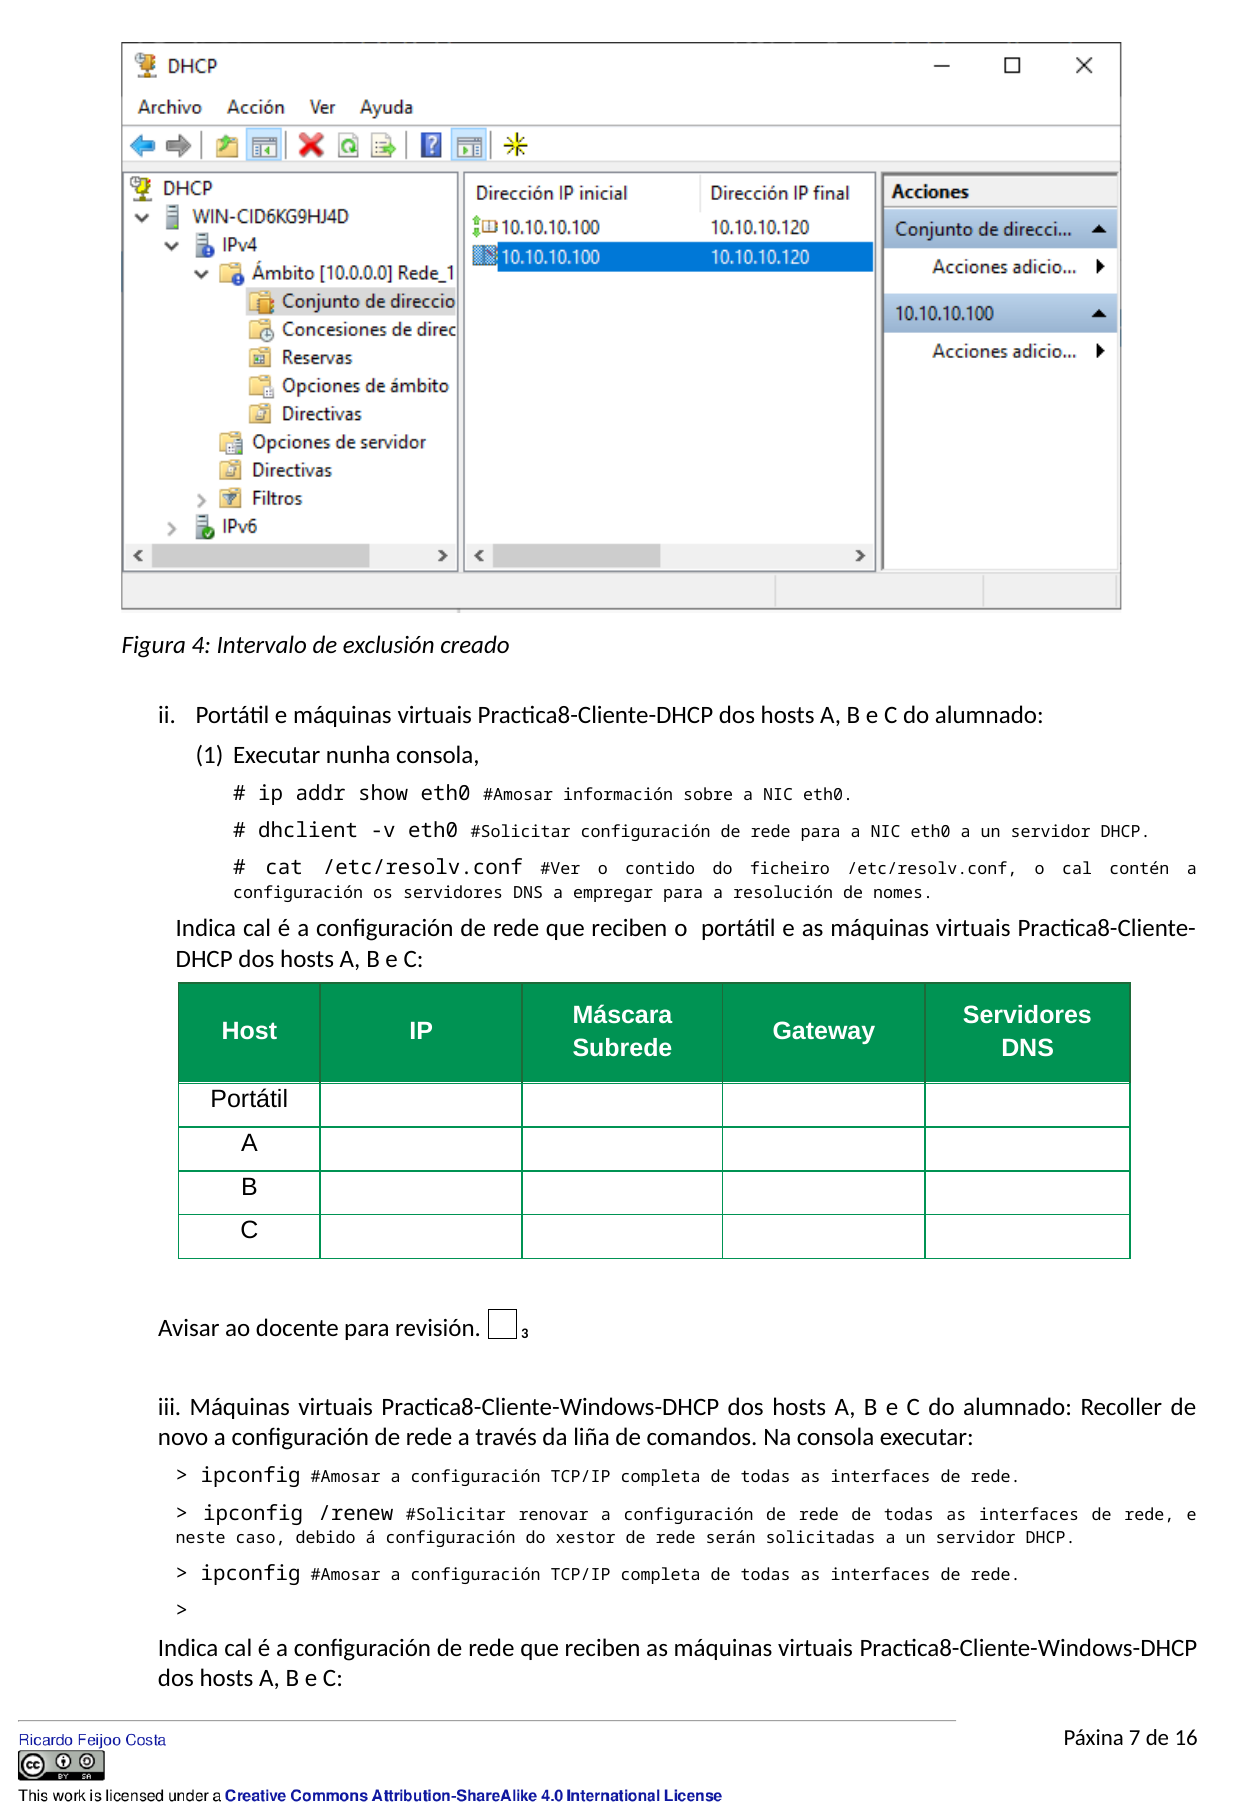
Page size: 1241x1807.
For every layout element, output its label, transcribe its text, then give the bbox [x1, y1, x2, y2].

list # ip addr show eth0 #Amosar información sobre a NIC eth0. [195, 778, 1197, 806]
list Indica cal é a configuración de rede que reciben o portátil e as máquinas virtuais Practica8-Cliente-DHCP dos hosts A, B e C: [140, 912, 1197, 973]
table_cell [321, 1172, 521, 1214]
list > [140, 1595, 1197, 1623]
table_header Servidores DNS [926, 984, 1129, 1082]
list > ipconfig #Amosar a configuración TCP/IP completa de todas as interfaces de rede. [140, 1461, 1197, 1489]
list Indica cal é a configuración de rede que reciben as máquinas virtuais Practica8-Cliente-Windows-DHCP dos hosts A, B e C: [158, 1632, 1197, 1693]
list Portátil e máquinas virtuais Practica8-Cliente-DHCP dos hosts A, B e C do alumnado: [158, 699, 1197, 730]
table_cell B [179, 1172, 319, 1214]
list # cat /etc/resolv.conf #Ver o contido do ficheiro /etc/resolv.conf, o cal contén a configuración os servidores DNS a empregar para a resolución de nomes. [195, 852, 1197, 903]
list Figura 4: Intervalo de exclusión creado [121, 613, 1121, 660]
list Avisar ao docente para revisión. 3 [120, 1312, 1197, 1343]
table_cell C [179, 1215, 319, 1257]
table_cell [523, 1172, 722, 1214]
list > ipconfig #Amosar a configuración TCP/IP completa de todas as interfaces de rede. [140, 1558, 1197, 1586]
table_cell [926, 1084, 1129, 1126]
table_cell [321, 1128, 521, 1170]
table_cell [321, 1215, 521, 1257]
picture [8, 1715, 957, 1806]
table_cell [723, 1128, 924, 1170]
table_cell [523, 1084, 722, 1126]
table_cell [926, 1172, 1129, 1214]
table_cell [523, 1128, 722, 1170]
table_cell [926, 1215, 1129, 1257]
table_header Máscara Subrede [523, 984, 722, 1082]
table_cell [926, 1128, 1129, 1170]
table_cell [523, 1215, 722, 1257]
table_cell [723, 1172, 924, 1214]
table_header Gateway [723, 984, 924, 1082]
table_cell [723, 1084, 924, 1126]
picture [121, 42, 1122, 613]
table_cell [321, 1084, 521, 1126]
list # dhclient -v eth0 #Solicitar configuración de rede para a NIC eth0 a un servidor DHCP. [195, 815, 1197, 844]
table_header Host [179, 984, 319, 1082]
list Executar nunha consola, [195, 739, 1197, 769]
table_cell Portátil [179, 1084, 319, 1126]
table_cell [723, 1215, 924, 1257]
table_cell A [179, 1128, 319, 1170]
table_header IP [321, 984, 521, 1082]
list iii. Máquinas virtuais Practica8-Cliente-Windows-DHCP dos hosts A, B e C do alumnado: Recoller de novo a configuración de rede a través da liña de comandos. Na consola executar: [116, 1391, 1197, 1452]
list > ipconfig /renew #Solicitar renovar a configuración de rede de todas as interfaces de rede, e neste caso, debido á configuración do xestor de rede serán solicitadas a un servidor DHCP. [140, 1498, 1197, 1549]
